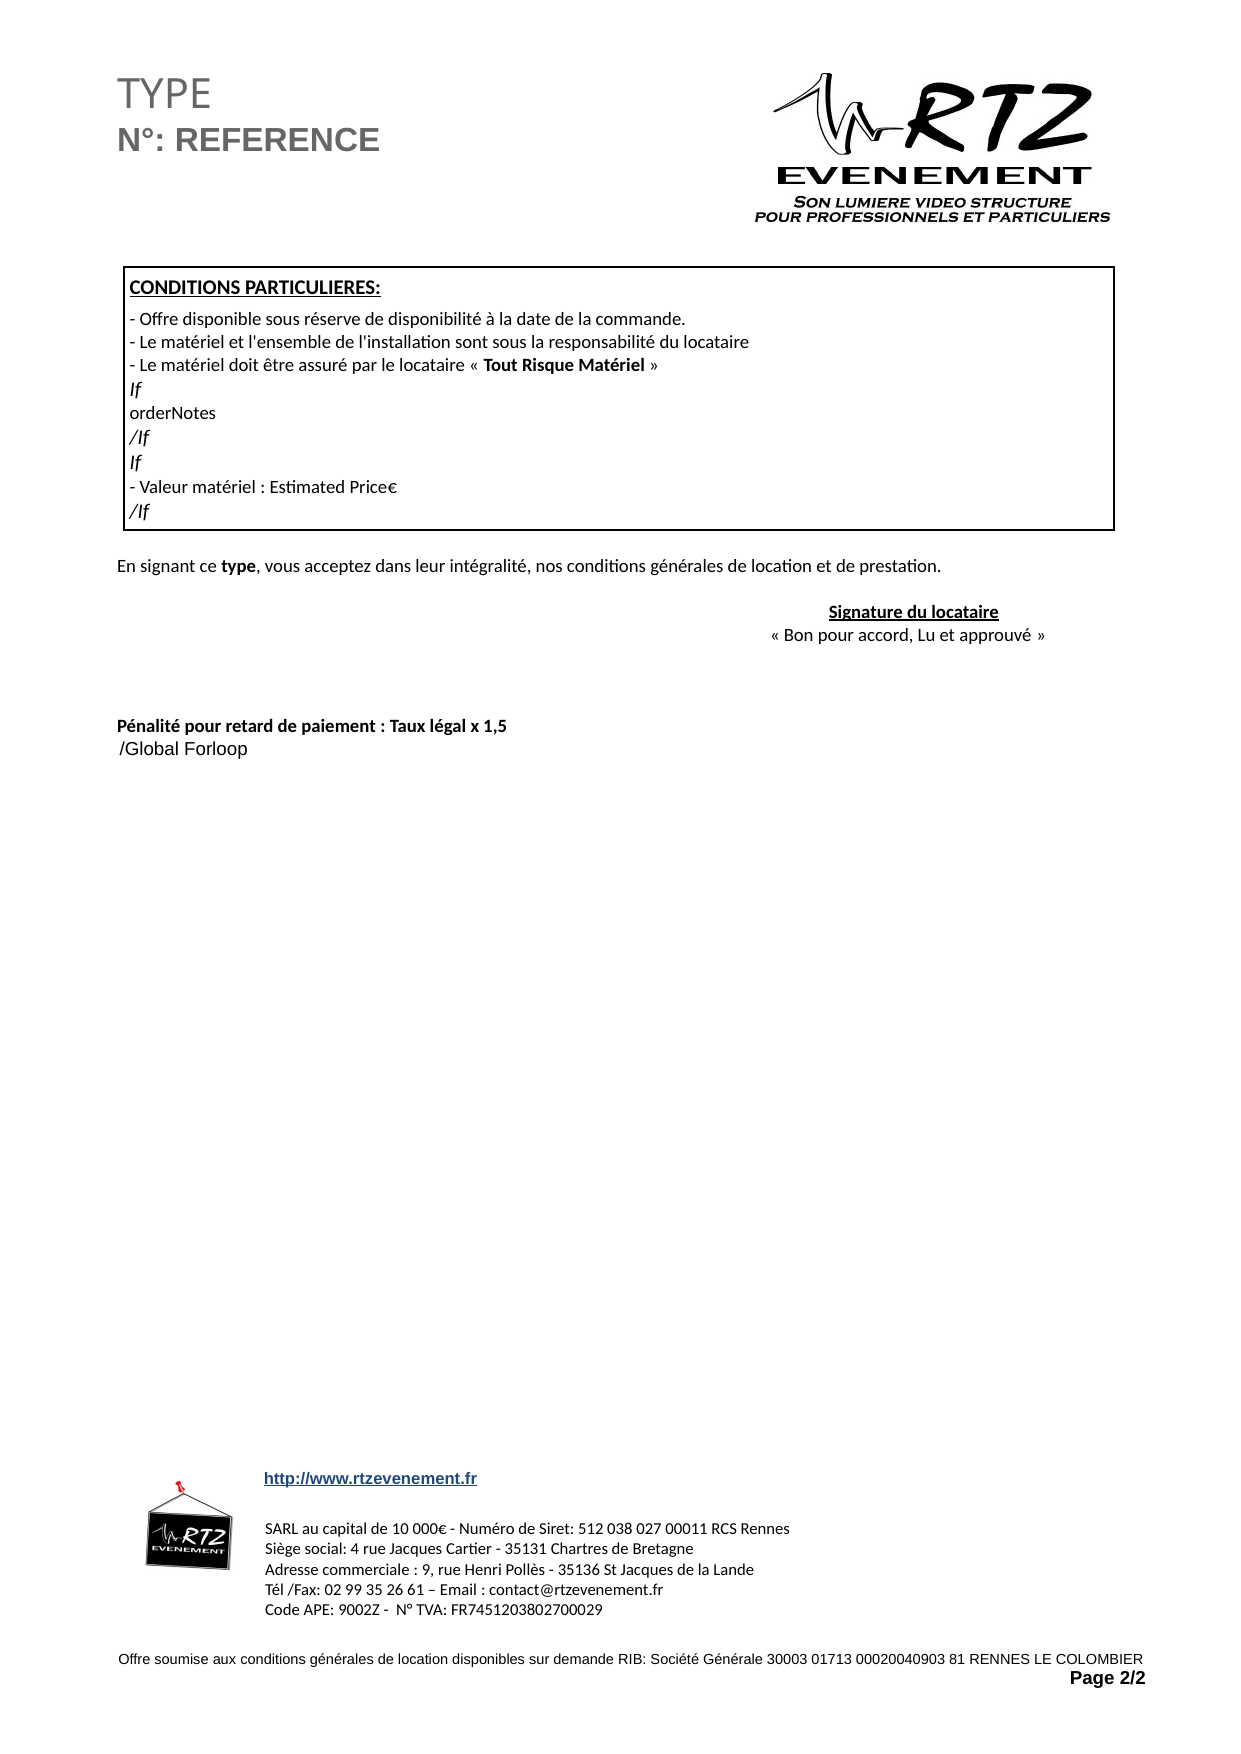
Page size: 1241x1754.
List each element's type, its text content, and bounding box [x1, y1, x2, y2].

text ./Global Forloop [118, 737, 1047, 759]
table_header TYPE N°: REFERENCE [117, 64, 1120, 223]
table_cell [117, 244, 1120, 554]
table_header En signant ce type, vous acceptez dans leur intégralité, nos conditions générales de location et de prestation. Signature du locataire « Bon pour accord, Lu et approuvé » Pénalité pour retard de paiement : Taux légal x 1,5 [117, 554, 1120, 737]
picture [753, 72, 1112, 224]
picture [144, 1480, 234, 1572]
table_header [117, 224, 1120, 243]
table_header CONDITIONS PARTICULIERES: - Offre disponible sous réserve de disponibilité à la date de la commande. - Le matériel et l'ensemble de l'installation sont sous la responsabilité du locataire - Le matériel doit être assuré par le locataire « Tout Risque Matériel » If orderNotes /If If - Valeur matériel : Estimated Price€ /If [125, 268, 1113, 529]
